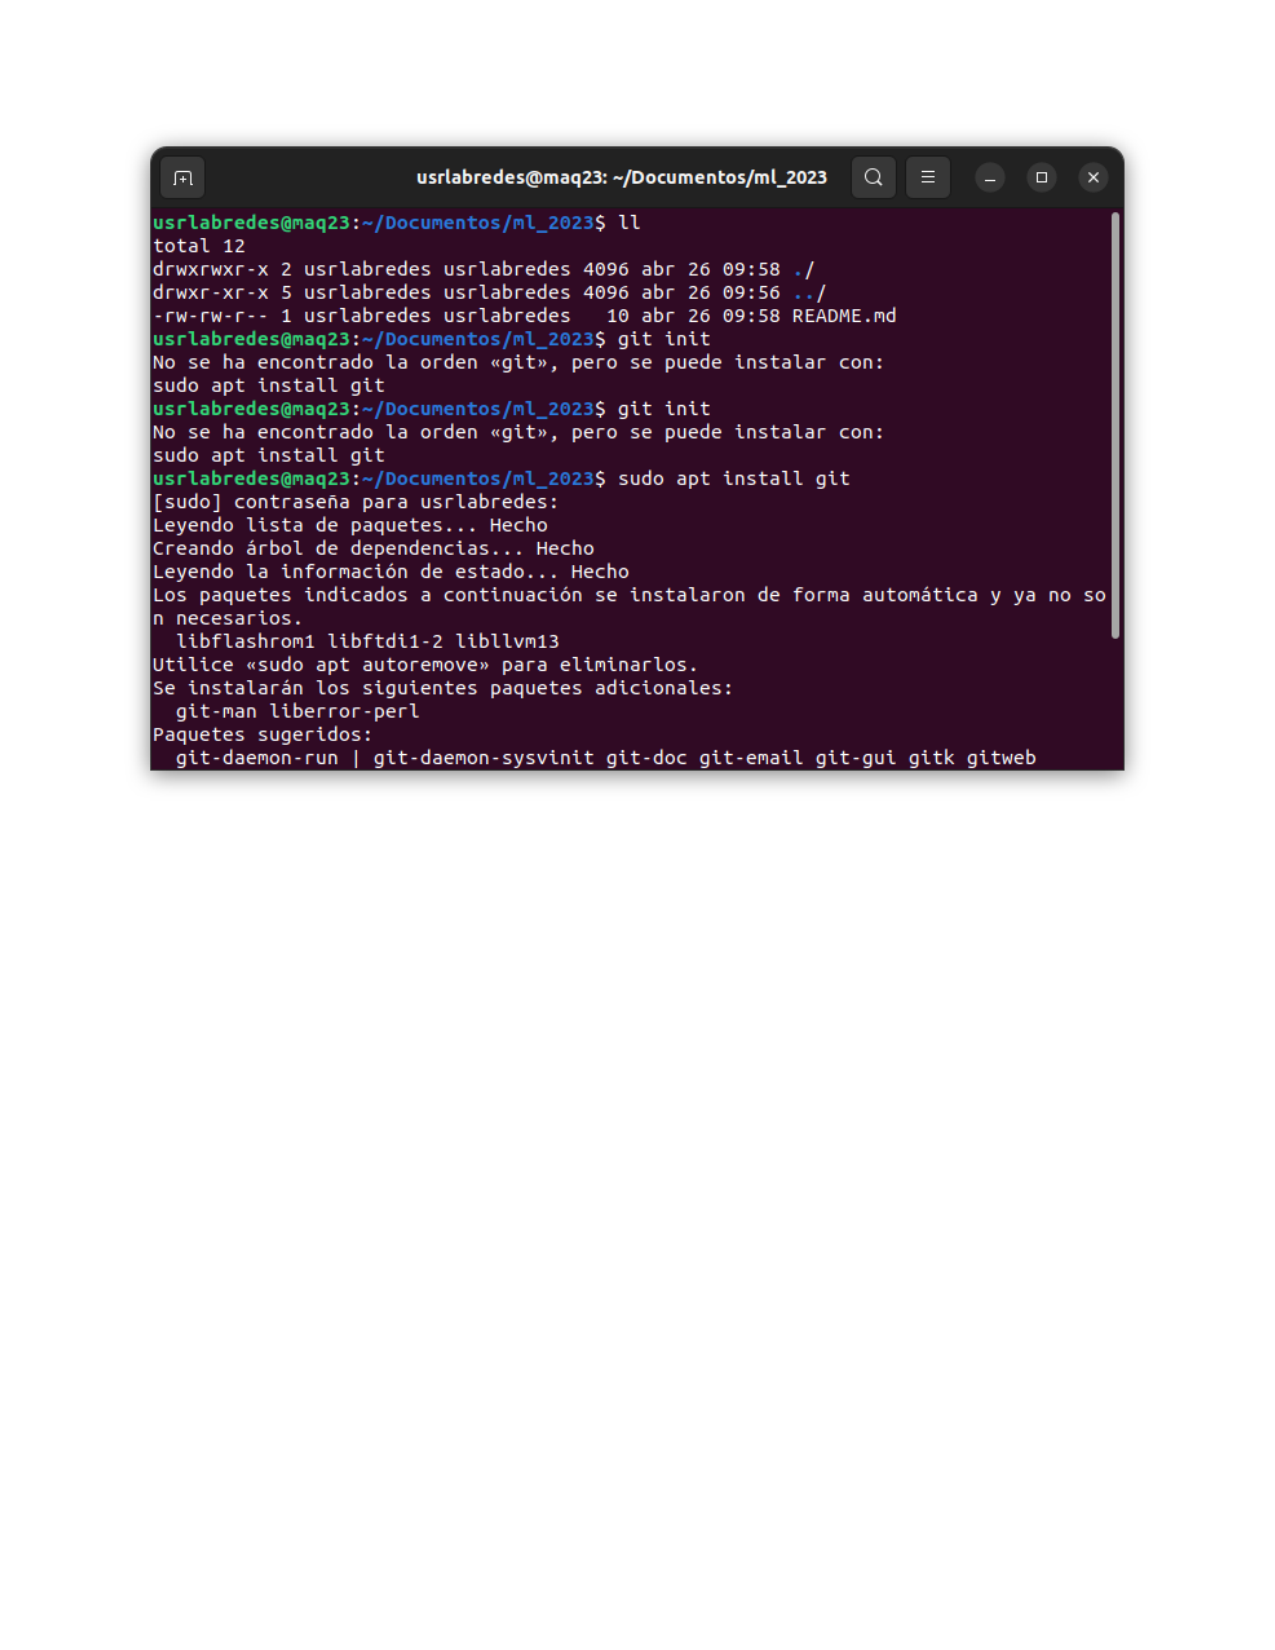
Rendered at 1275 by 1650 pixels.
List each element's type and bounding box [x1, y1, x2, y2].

picture [118, 118, 1157, 807]
